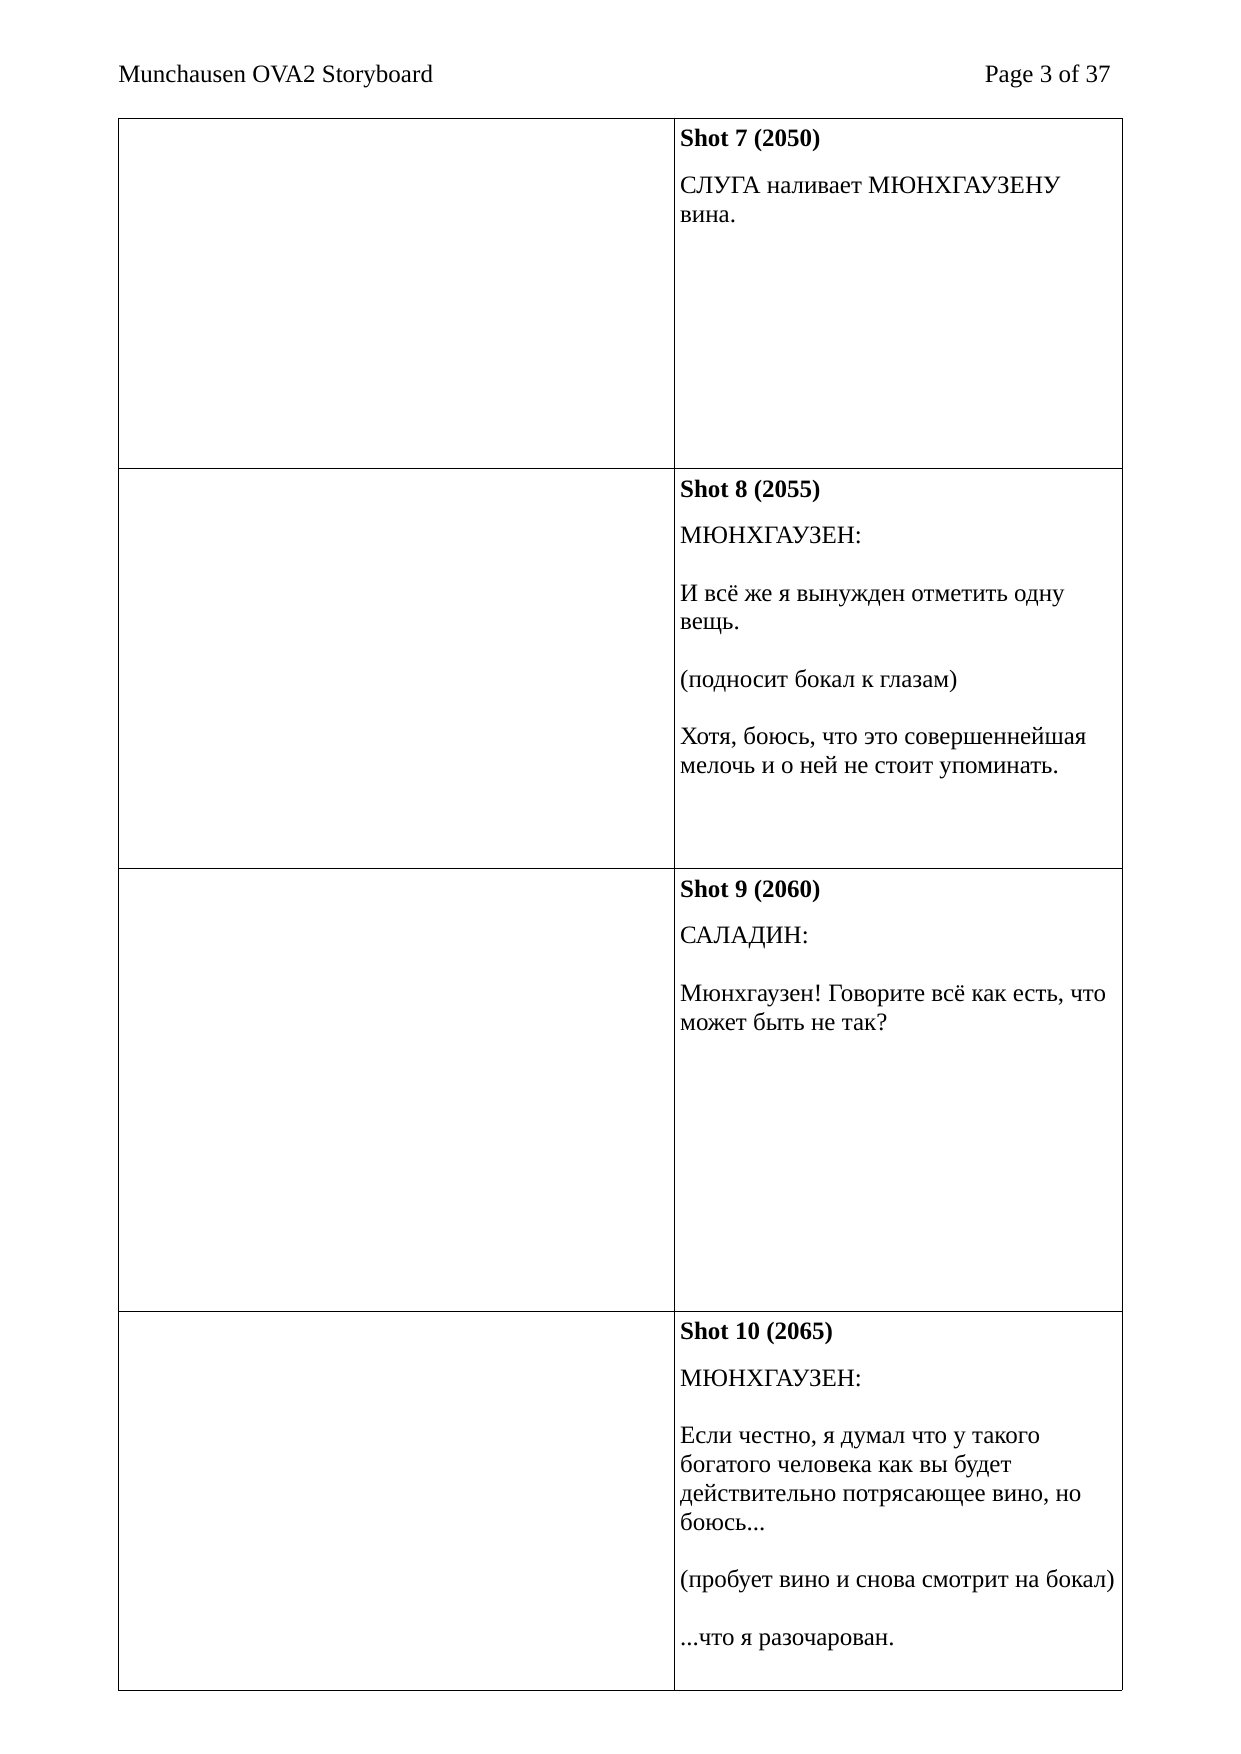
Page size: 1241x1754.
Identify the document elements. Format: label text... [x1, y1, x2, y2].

table_cell Shot 7 (2050) СЛУГА наливает МЮНХГАУЗЕНУ вина. [675, 119, 1122, 468]
table_cell Shot 10 (2065) МЮНХГАУЗЕН: Если честно, я думал что у такого богатого человека как вы будет действительно потрясающее вино, но боюсь... (пробует вино и снова смотрит на бокал) ...что я разочарован. [675, 1312, 1122, 1690]
table_cell [119, 1312, 674, 1690]
table_cell [119, 869, 674, 1311]
table_cell Shot 9 (2060) САЛАДИН: Мюнхгаузен! Говорите всё как есть, что может быть не так? [675, 869, 1122, 1311]
table_cell [119, 469, 674, 868]
table_cell [119, 119, 674, 468]
table_cell Shot 8 (2055) МЮНХГАУЗЕН: И всё же я вынужден отметить одну вещь. (подносит бокал к глазам) Хотя, боюсь, что это совершеннейшая мелочь и о ней не стоит упоминать. [675, 469, 1122, 868]
